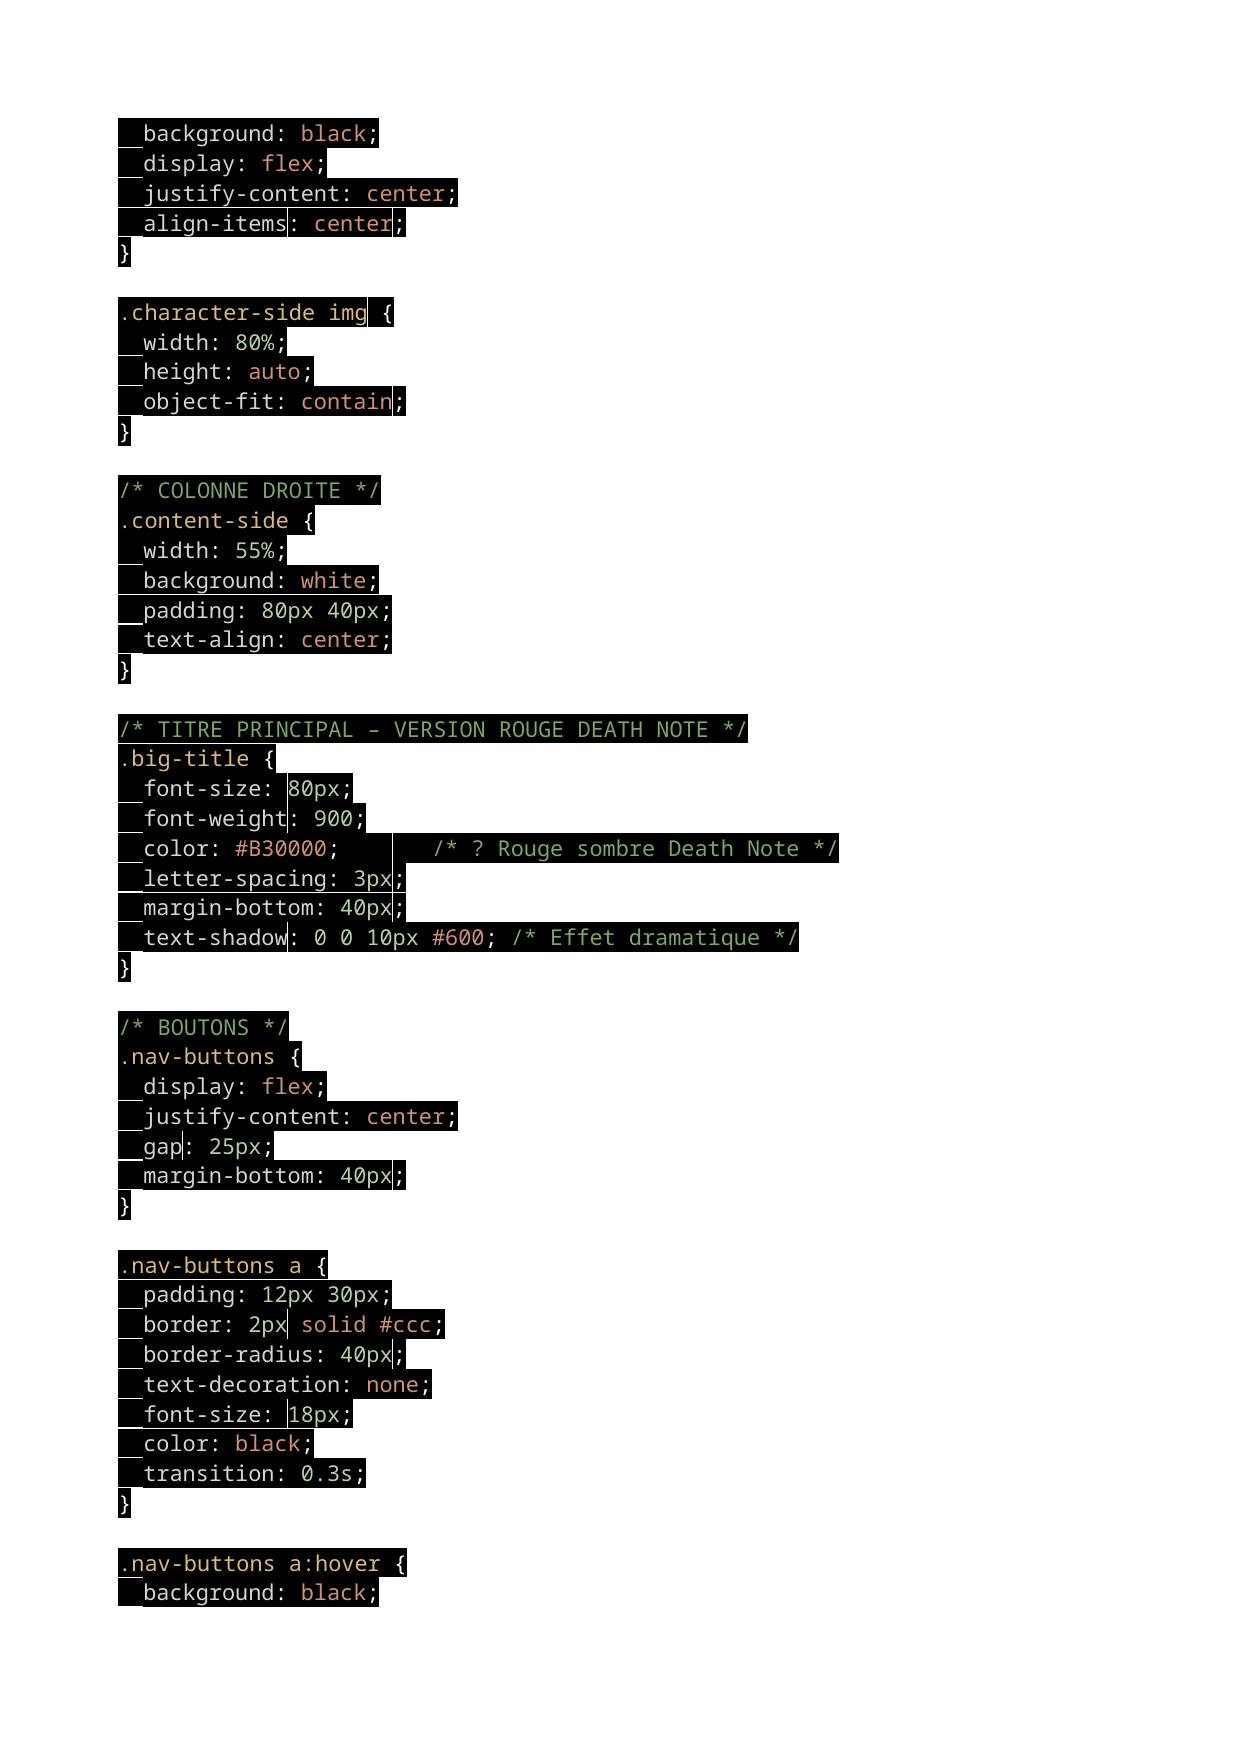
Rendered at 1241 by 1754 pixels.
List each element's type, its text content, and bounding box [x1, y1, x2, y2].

text .content-side { [118, 505, 1122, 535]
text .nav-buttons { [118, 1041, 1122, 1071]
text border: 2px solid #ccc; [118, 1309, 1122, 1339]
text margin-bottom: 40px; [118, 892, 1122, 922]
text height: auto; [118, 356, 1122, 386]
text /* TITRE PRINCIPAL – VERSION ROUGE DEATH NOTE */ [118, 714, 1122, 743]
text .nav-buttons a { [118, 1250, 1122, 1279]
text /* COLONNE DROITE */ [118, 475, 1122, 505]
text } [118, 1190, 1122, 1220]
text color: #B30000; /* ? Rouge sombre Death Note */ [118, 833, 1122, 863]
text width: 80%; [118, 327, 1122, 356]
text font-size: 18px; [118, 1399, 1122, 1428]
text background: white; [118, 565, 1122, 594]
text padding: 80px 40px; [118, 594, 1122, 624]
text } [118, 416, 1122, 446]
text text-decoration: none; [118, 1369, 1122, 1399]
text letter-spacing: 3px; [118, 863, 1122, 892]
text text-align: center; [118, 624, 1122, 654]
text } [118, 1488, 1122, 1518]
text } [118, 654, 1122, 684]
text gap: 25px; [118, 1131, 1122, 1160]
text background: black; [118, 1577, 1122, 1607]
text .character-side img { [118, 297, 1122, 327]
text } [118, 952, 1122, 982]
text align-items: center; [118, 207, 1122, 237]
text font-weight: 900; [118, 803, 1122, 833]
text width: 55%; [118, 535, 1122, 565]
text background: black; [118, 118, 1122, 148]
text color: black; [118, 1428, 1122, 1458]
text padding: 12px 30px; [118, 1279, 1122, 1309]
text justify-content: center; [118, 178, 1122, 207]
text margin-bottom: 40px; [118, 1160, 1122, 1190]
text transition: 0.3s; [118, 1458, 1122, 1488]
text border-radius: 40px; [118, 1339, 1122, 1369]
text } [118, 237, 1122, 267]
text .big-title { [118, 743, 1122, 773]
text object-fit: contain; [118, 386, 1122, 416]
text .nav-buttons a:hover { [118, 1547, 1122, 1577]
text /* BOUTONS */ [118, 1011, 1122, 1041]
text font-size: 80px; [118, 773, 1122, 803]
text justify-content: center; [118, 1101, 1122, 1131]
text text-shadow: 0 0 10px #600; /* Effet dramatique */ [118, 922, 1122, 952]
text display: flex; [118, 148, 1122, 178]
text display: flex; [118, 1071, 1122, 1101]
